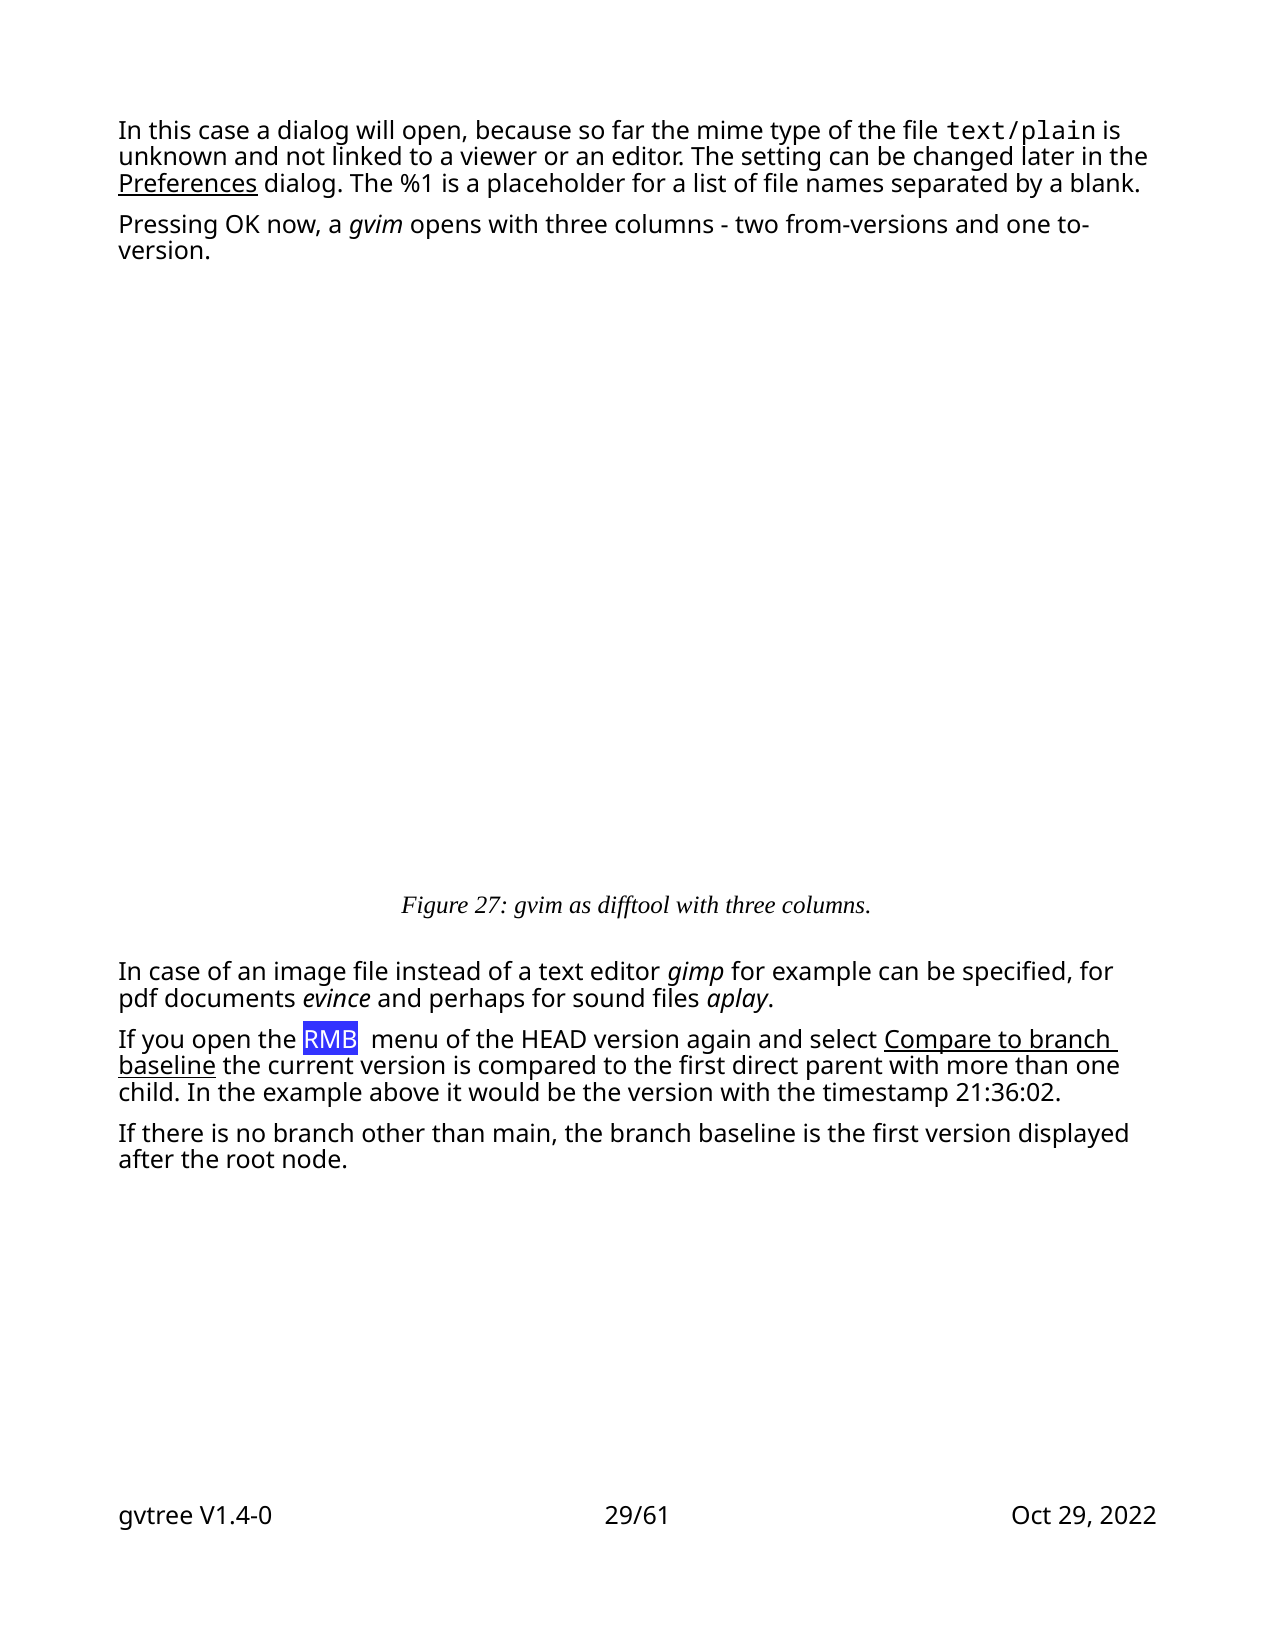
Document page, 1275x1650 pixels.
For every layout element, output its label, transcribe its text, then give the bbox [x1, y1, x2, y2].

text Figure 27: gvim as difftool with three columns. [118, 292, 1157, 918]
text In this case a dialog will open, because so far the mime type of the file text/plain is unknown and not linked to a viewer or an editor. The setting can be changed later in the Preferences dialog. The %1 is a placeholder for a list of file names separated by a blank. [118, 118, 1157, 197]
text If there is no branch other than main, the branch baseline is the first version displayed after the root node. [118, 1121, 1157, 1174]
text In case of an image file instead of a text editor gimp for example can be specified, for pdf documents evince and perhaps for sound files aplay. [118, 959, 1157, 1012]
text Pressing OK now, a gvim opens with three columns - two from-versions and one to-version. [118, 212, 1157, 265]
text If you open the RMB menu of the HEAD version again and select Compare to branch baseline the current version is compared to the first direct parent with more than one child. In the example above it would be the version with the timestamp 21:36:02. [118, 1027, 1157, 1106]
